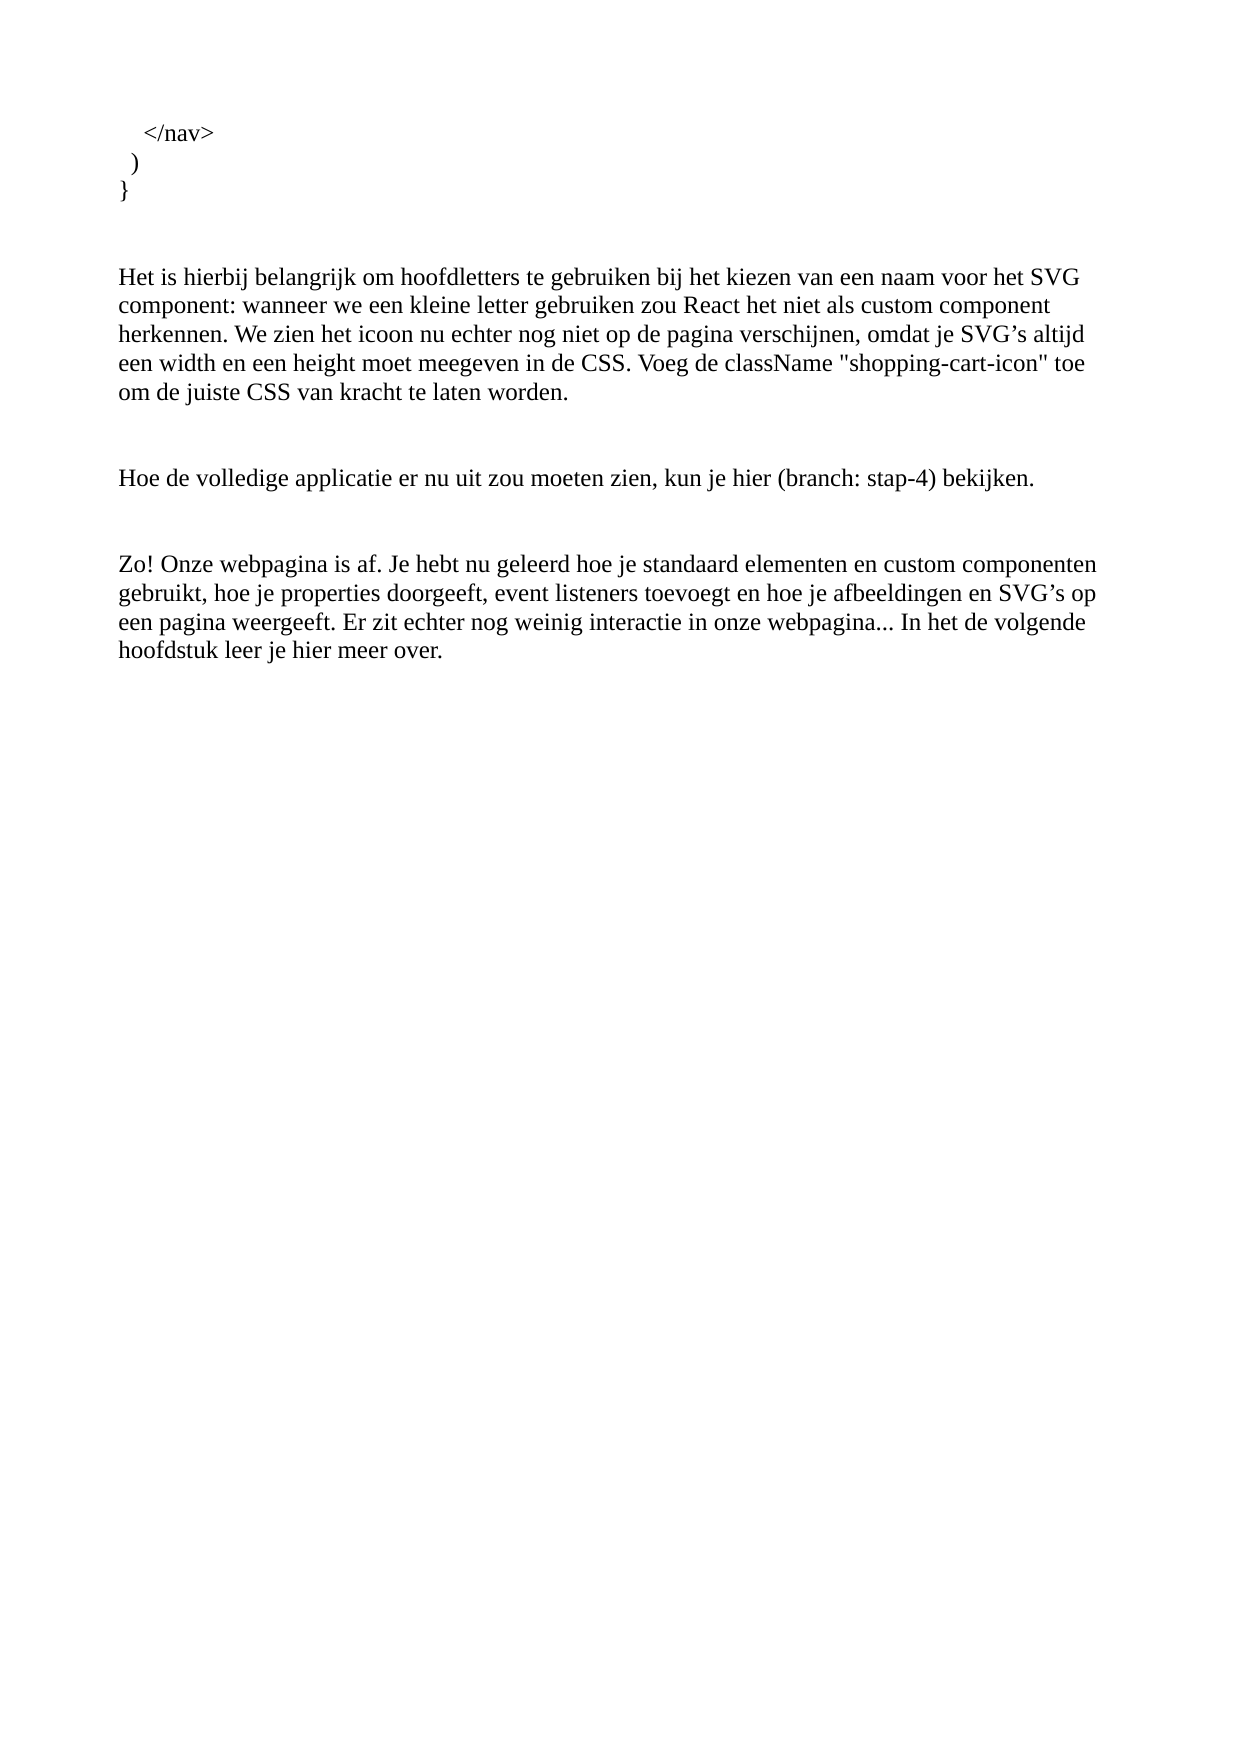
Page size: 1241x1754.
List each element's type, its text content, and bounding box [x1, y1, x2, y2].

text Het is hierbij belangrijk om hoofdletters te gebruiken bij het kiezen van een naam voor het SVG component: wanneer we een kleine letter gebruiken zou React het niet als custom component herkennen. We zien het icoon nu echter nog niet op de pagina verschijnen, omdat je SVG’s altijd een width en een height moet meegeven in de CSS. Voeg de className "shopping-cart-icon" toe om de juiste CSS van kracht te laten worden. [118, 262, 1122, 406]
text </nav> [118, 118, 1122, 147]
text ) [118, 147, 1122, 176]
text } [118, 176, 1122, 204]
text Zo! Onze webpagina is af. Je hebt nu geleerd hoe je standaard elementen en custom componenten gebruikt, hoe je properties doorgeeft, event listeners toevoegt en hoe je afbeeldingen en SVG’s op een pagina weergeeft. Er zit echter nog weinig interactie in onze webpagina... In het de volgende hoofdstuk leer je hier meer over. [118, 549, 1122, 664]
text Hoe de volledige applicatie er nu uit zou moeten zien, kun je hier (branch: stap-4) bekijken. [118, 463, 1122, 492]
